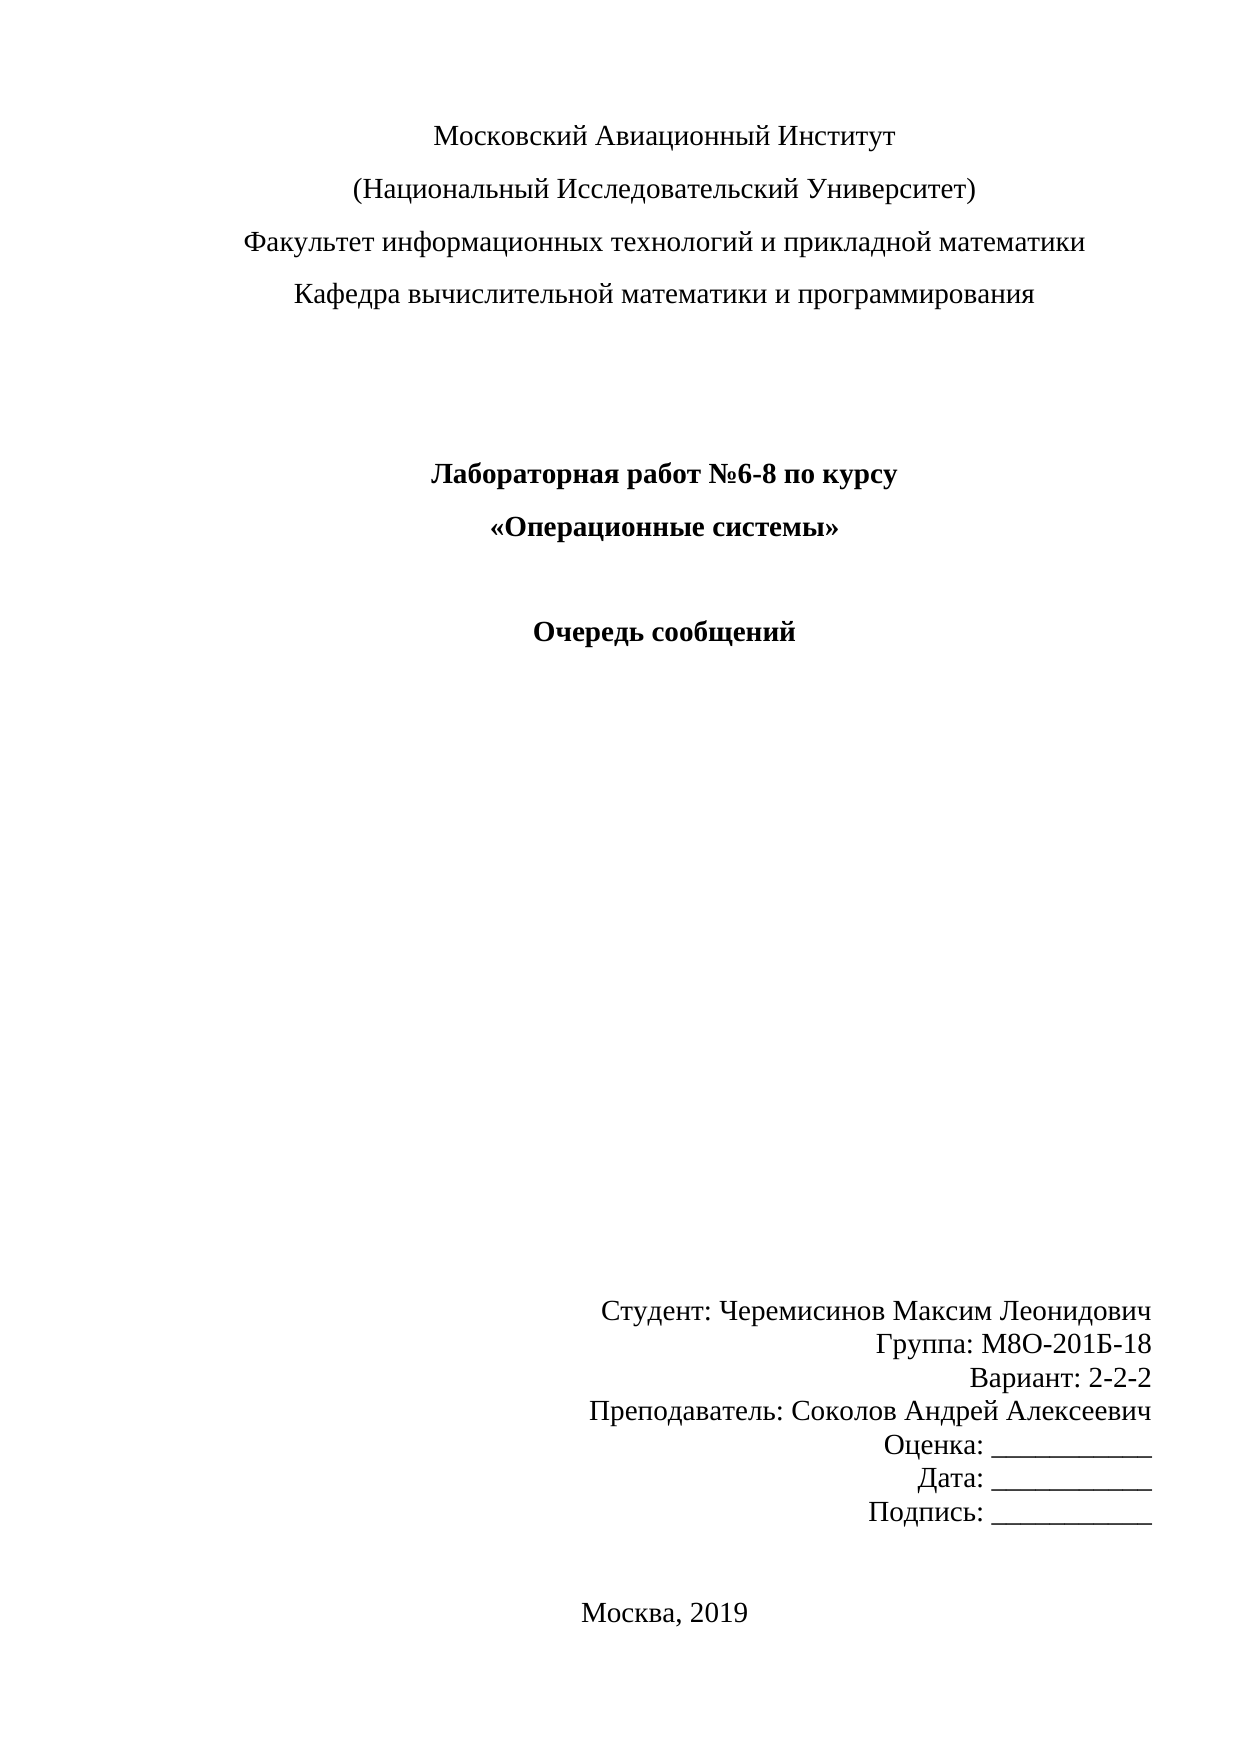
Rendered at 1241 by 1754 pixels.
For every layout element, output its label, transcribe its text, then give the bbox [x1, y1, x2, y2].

text Кафедра вычислительной математики и программирования [177, 277, 1152, 310]
text Группа: М8О-201Б-18 [767, 1326, 1152, 1360]
text Оценка: ___________ [177, 1427, 1152, 1461]
text Очередь сообщений [177, 614, 1152, 648]
text Подпись: ___________ [177, 1494, 1152, 1528]
text Факультет информационных технологий и прикладной математики [177, 224, 1152, 257]
text «Операционные системы» [177, 509, 1152, 542]
text Дата: ___________ [177, 1461, 1152, 1494]
text Студент: Черемисинов Максим Леонидович [177, 1293, 1152, 1326]
text (Национальный Исследовательский Университет) [177, 171, 1152, 204]
text Преподаватель: Соколов Андрей Алексеевич [177, 1393, 1152, 1427]
text Вариант: 2-2-2 [767, 1360, 1152, 1393]
text Московский Авиационный Институт [177, 118, 1152, 152]
text Лабораторная работ №6-8 по курсу [177, 456, 1152, 489]
text Москва, 2019 [177, 1595, 1152, 1628]
